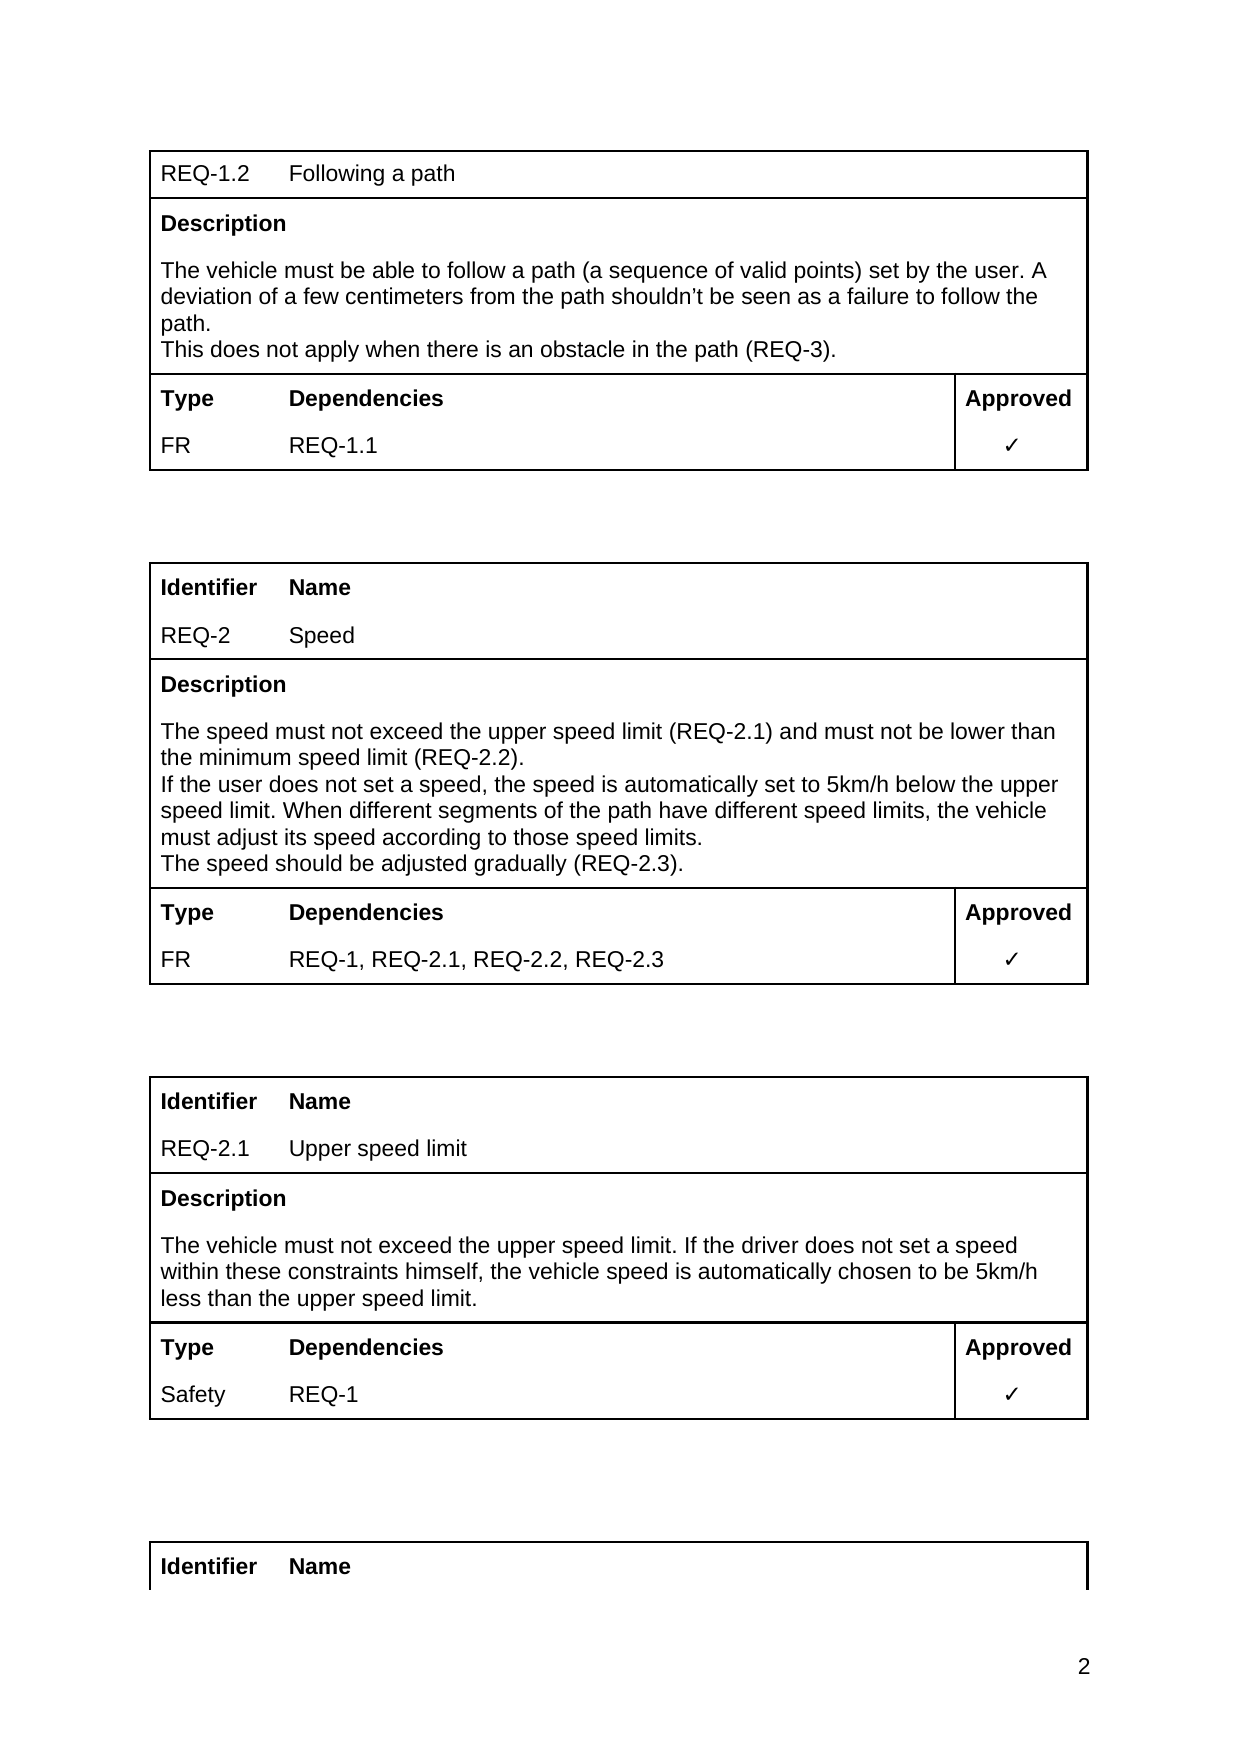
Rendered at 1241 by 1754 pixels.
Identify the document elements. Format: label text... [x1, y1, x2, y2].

table_header Name [278, 564, 1086, 611]
table_header Name [278, 1543, 1086, 1590]
table_cell REQ-1 [278, 1371, 954, 1418]
table_header Identifier [151, 1078, 278, 1125]
table_cell Description [151, 199, 1086, 246]
table_cell Dependencies [278, 889, 954, 936]
table_cell The speed must not exceed the upper speed limit (REQ-2.1) and must not be lower than the minimum speed limit (REQ-2.2). If the user does not set a speed, the speed is automatically set to 5km/h below the upper speed limit. When different segments of the path have different speed limits, the vehicle must adjust its speed according to those speed limits. The speed should be adjusted gradually (REQ-2.3). [151, 708, 1086, 887]
table_cell Type [151, 1324, 278, 1371]
table_header Identifier [151, 564, 278, 611]
table_cell REQ-2 [151, 611, 278, 658]
table_cell Speed [278, 611, 1086, 658]
table_cell The vehicle must be able to follow a path (a sequence of valid points) set by the user. A deviation of a few centimeters from the path shouldn’t be seen as a failure to follow the path. This does not apply when there is an obstacle in the path (REQ-3). [151, 246, 1086, 373]
table_header Name [278, 1078, 1086, 1125]
table_cell REQ-2.1 [151, 1125, 278, 1172]
table_cell FR [151, 936, 278, 983]
table_cell Approved [956, 889, 1086, 936]
table_cell REQ-1, REQ-2.1, REQ-2.2, REQ-2.3 [278, 936, 954, 983]
table_cell Dependencies [278, 1324, 954, 1371]
table_cell REQ-1.2 [151, 152, 278, 197]
table_cell Dependencies [278, 375, 954, 422]
table_cell Following a path [278, 152, 1086, 197]
table_cell The vehicle must not exceed the upper speed limit. If the driver does not set a speed within these constraints himself, the vehicle speed is automatically chosen to be 5km/h less than the upper speed limit. [151, 1221, 1086, 1321]
table_cell REQ-1.1 [278, 422, 954, 469]
table_cell [956, 936, 1086, 983]
table_cell Description [151, 660, 1086, 708]
table_cell Approved [956, 1324, 1086, 1371]
table_cell Approved [956, 375, 1086, 422]
table_cell Upper speed limit [278, 1125, 1086, 1172]
table_cell Safety [151, 1371, 278, 1418]
table_cell [956, 1371, 1086, 1418]
table_cell [956, 422, 1086, 469]
table_cell Type [151, 889, 278, 936]
table_cell Type [151, 375, 278, 422]
table_cell Description [151, 1174, 1086, 1221]
table_cell FR [151, 422, 278, 469]
table_header Identifier [151, 1543, 278, 1590]
